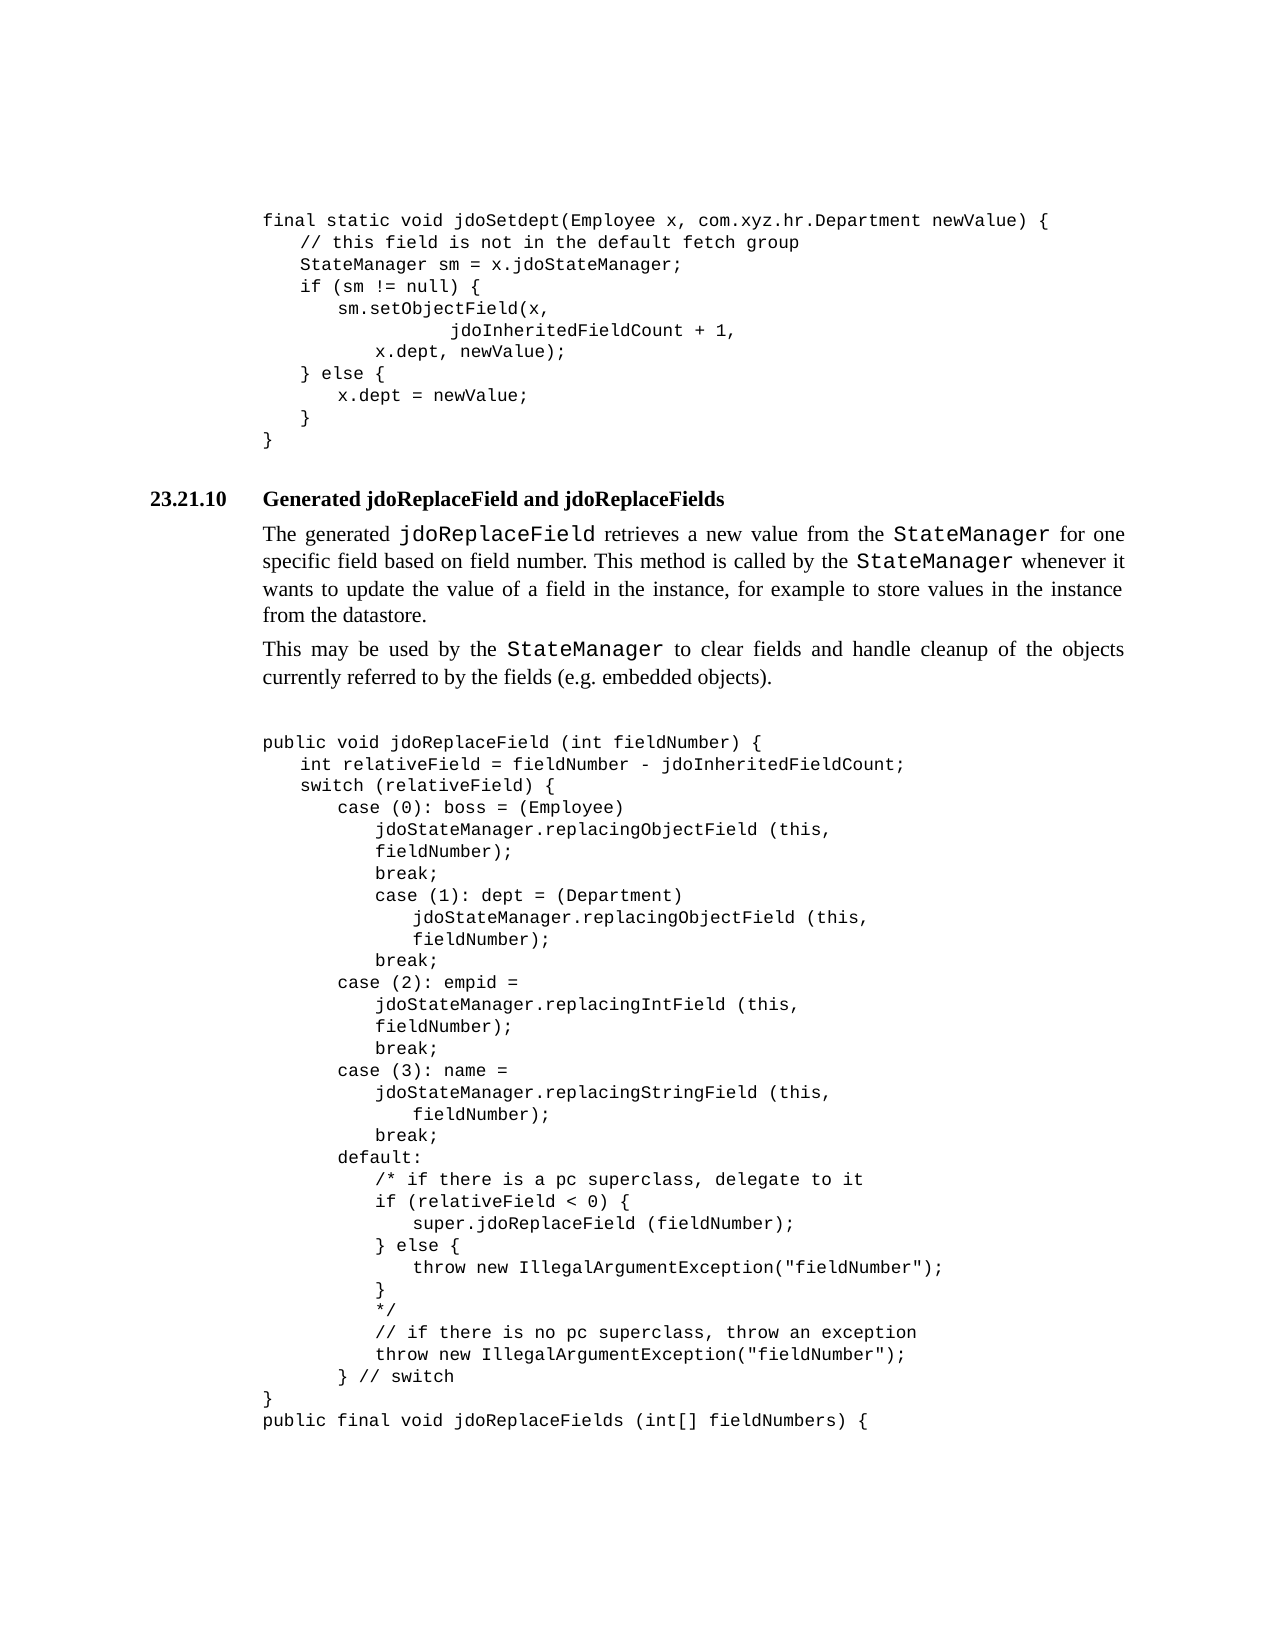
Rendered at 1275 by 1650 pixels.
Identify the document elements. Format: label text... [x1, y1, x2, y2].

text The generated jdoReplaceField retrieves a new value from the StateManager for one specific field based on field number. This method is called by the StateManager whenever it wants to update the value of a field in the instance, for example to store values in the instance from the datastore. [262, 521, 1125, 627]
text case (2): empid = [262, 972, 1125, 994]
text break; [262, 863, 1125, 885]
text jdoInheritedFieldCount + 1, [262, 319, 1125, 341]
text if (sm != null) { [262, 276, 1125, 297]
text jdoStateManager.replacingObjectField (this, [262, 907, 1125, 928]
text if (relativeField < 0) { [262, 1191, 1125, 1213]
text throw new IllegalArgumentException("fieldNumber"); [262, 1344, 1125, 1366]
text break; [262, 1038, 1125, 1060]
text default: [262, 1147, 1125, 1169]
text */ [262, 1300, 1125, 1322]
text } [262, 1278, 1125, 1300]
text break; [262, 1125, 1125, 1147]
text } [262, 429, 1125, 451]
text // if there is no pc superclass, throw an exception [262, 1322, 1125, 1344]
text jdoStateManager.replacingIntField (this, [262, 994, 1125, 1016]
text int relativeField = fieldNumber - jdoInheritedFieldCount; [262, 753, 1125, 775]
text } else { [262, 363, 1125, 385]
subtitle Generated jdoReplaceField and jdoReplaceFields [150, 485, 1125, 511]
text case (0): boss = (Employee) [262, 797, 1125, 819]
text // this field is not in the default fetch group [262, 232, 1125, 254]
text fieldNumber); [262, 841, 1125, 863]
text fieldNumber); [262, 1016, 1125, 1038]
text } else { [262, 1235, 1125, 1257]
text This may be used by the StateManager to clear fields and handle cleanup of the objects currently referred to by the fields (e.g. embedded objects). [262, 636, 1125, 689]
text case (3): name = [262, 1060, 1125, 1082]
text final static void jdoSetdept(Employee x, com.xyz.hr.Department newValue) { [262, 210, 1125, 232]
text public void jdoReplaceField (int fieldNumber) { [262, 732, 1125, 753]
text fieldNumber); [262, 1103, 1125, 1125]
text StateManager sm = x.jdoStateManager; [262, 254, 1125, 276]
text throw new IllegalArgumentException("fieldNumber"); [262, 1257, 1125, 1278]
text super.jdoReplaceField (fieldNumber); [262, 1213, 1125, 1235]
text public final void jdoReplaceFields (int[] fieldNumbers) { [262, 1410, 1125, 1432]
text } [262, 1388, 1125, 1410]
text fieldNumber); [262, 928, 1125, 950]
text /* if there is a pc superclass, delegate to it [262, 1169, 1125, 1191]
text x.dept, newValue); [262, 341, 1125, 363]
text } // switch [262, 1366, 1125, 1388]
text break; [262, 950, 1125, 972]
text x.dept = newValue; [262, 385, 1125, 407]
text } [262, 407, 1125, 429]
text jdoStateManager.replacingObjectField (this, [262, 819, 1125, 841]
text sm.setObjectField(x, [262, 297, 1125, 319]
text jdoStateManager.replacingStringField (this, [262, 1082, 1125, 1103]
text switch (relativeField) { [262, 775, 1125, 797]
text case (1): dept = (Department) [262, 885, 1125, 907]
